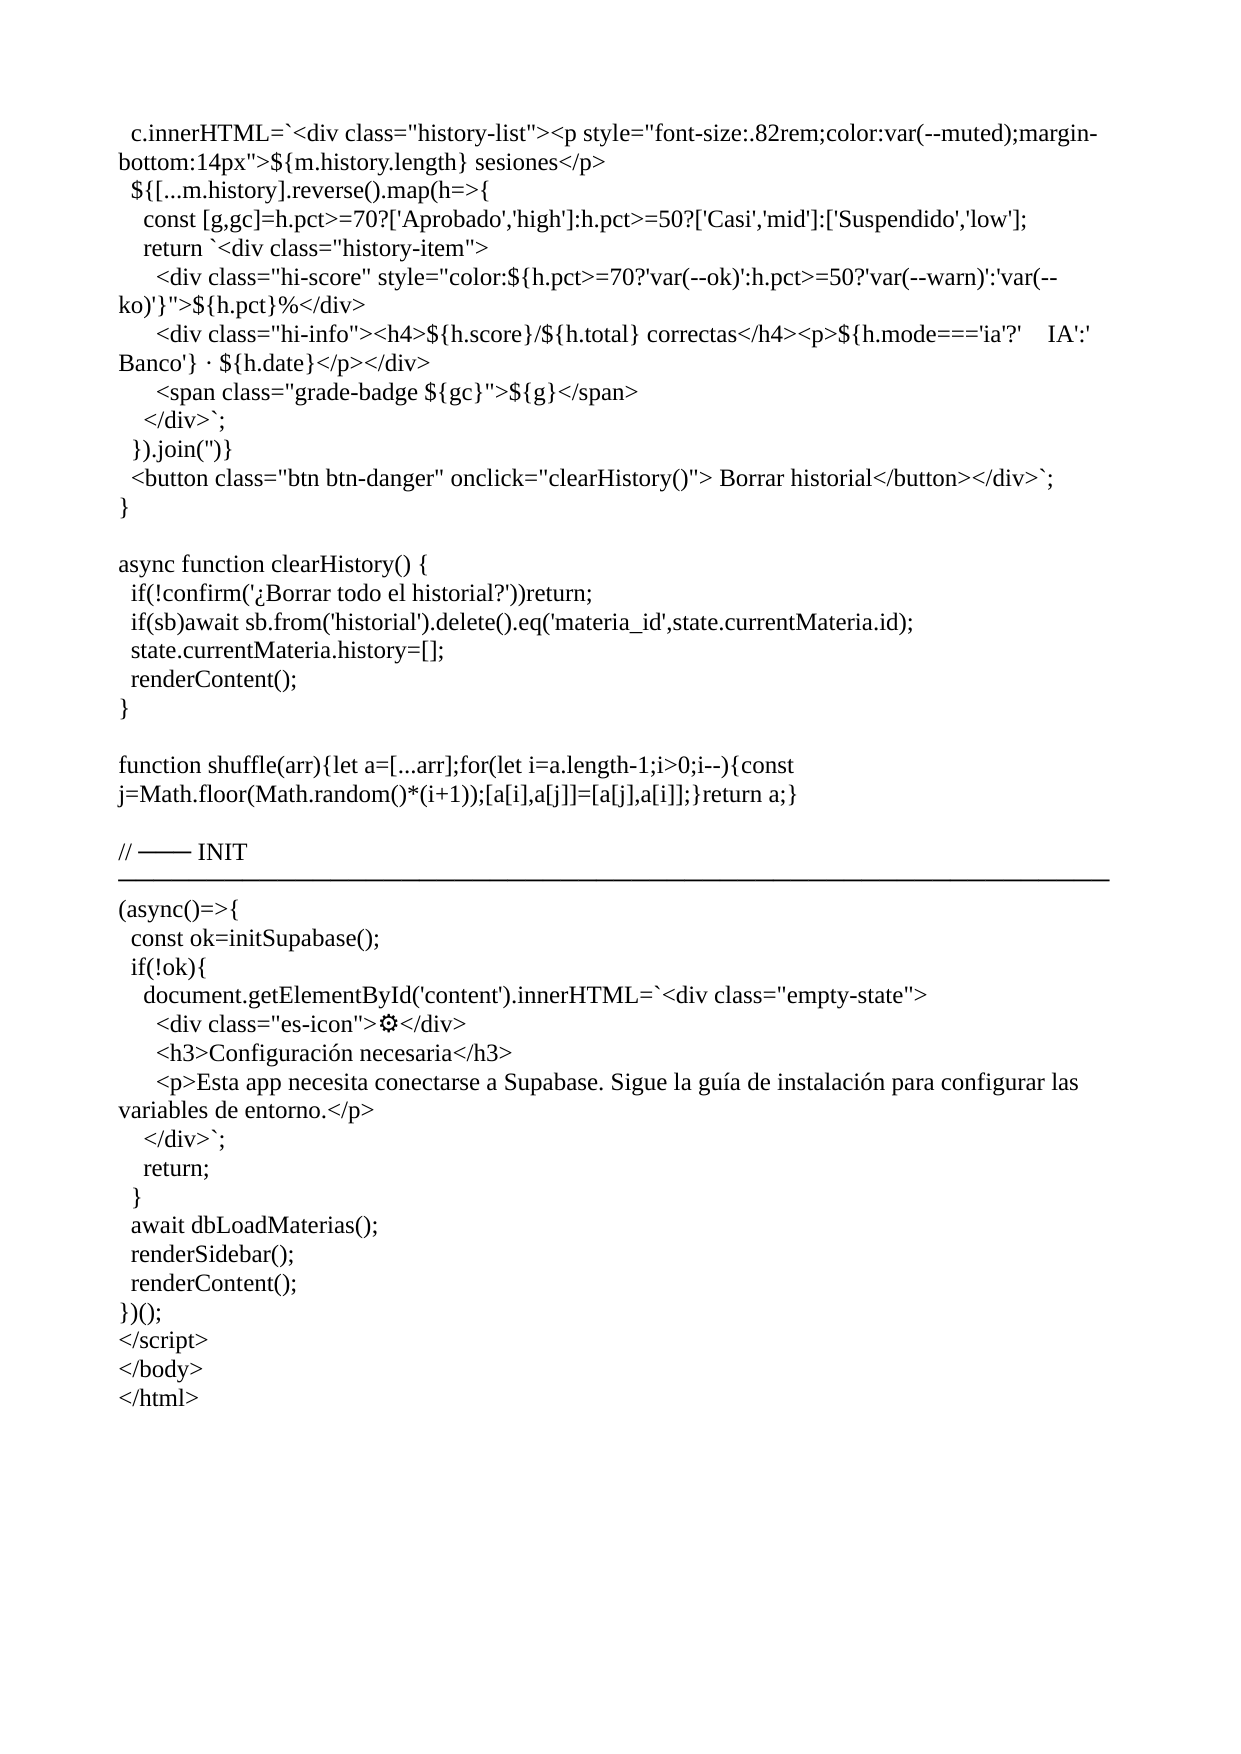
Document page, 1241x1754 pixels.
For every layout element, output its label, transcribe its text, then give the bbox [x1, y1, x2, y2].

text }).join('')} [118, 434, 1122, 463]
text async function clearHistory() { [118, 549, 1122, 578]
text return; [118, 1153, 1122, 1182]
text <h3>Configuración necesaria</h3> [118, 1038, 1122, 1067]
text } [118, 492, 1122, 521]
text </body> [118, 1354, 1122, 1383]
text <span class="grade-badge ${gc}">${g}</span> [118, 377, 1122, 406]
text if(!ok){ [118, 952, 1122, 981]
text } [118, 693, 1122, 722]
text return `<div class="history-item"> [118, 233, 1122, 262]
text </script> [118, 1326, 1122, 1354]
text } [118, 1182, 1122, 1211]
text })(); [118, 1297, 1122, 1326]
text // ─── INIT ──────────────────────────────────────────────────────── [118, 837, 1122, 894]
text const [g,gc]=h.pct>=70?['Aprobado','high']:h.pct>=50?['Casi','mid']:['Suspendido','low']; [118, 204, 1122, 233]
text </div>`; [118, 1124, 1122, 1153]
text </div>`; [118, 406, 1122, 434]
text <div class="hi-score" style="color:${h.pct>=70?'var(--ok)':h.pct>=50?'var(--warn)':'var(--ko)'}">${h.pct}%</div> [118, 262, 1122, 319]
text renderContent(); [118, 1268, 1122, 1297]
text document.getElementById('content').innerHTML=`<div class="empty-state"> [118, 981, 1122, 1009]
text (async()=>{ [118, 894, 1122, 923]
text renderContent(); [118, 664, 1122, 693]
text function shuffle(arr){let a=[...arr];for(let i=a.length-1;i>0;i--){const j=Math.floor(Math.random()*(i+1));[a[i],a[j]]=[a[j],a[i]];}return a;} [118, 751, 1122, 808]
text ${[...m.history].reverse().map(h=>{ [118, 176, 1122, 204]
text c.innerHTML=`<div class="history-list"><p style="font-size:.82rem;color:var(--muted);margin-bottom:14px">${m.history.length} sesiones</p> [118, 118, 1122, 176]
text <p>Esta app necesita conectarse a Supabase. Sigue la guía de instalación para configurar las variables de entorno.</p> [118, 1067, 1122, 1124]
text state.currentMateria.history=[]; [118, 636, 1122, 664]
text renderSidebar(); [118, 1239, 1122, 1268]
text if(!confirm('¿Borrar todo el historial?'))return; [118, 578, 1122, 607]
text if(sb)await sb.from('historial').delete().eq('materia_id',state.currentMateria.id); [118, 607, 1122, 636]
text <div class="es-icon">⚙️</div> [118, 1009, 1122, 1038]
text <div class="hi-info"><h4>${h.score}/${h.total} correctas</h4><p>${h.mode==='ia'?'✨ IA':'📋 Banco'} · ${h.date}</p></div> [118, 319, 1122, 377]
text await dbLoadMaterias(); [118, 1211, 1122, 1239]
text </html> [118, 1383, 1122, 1412]
text const ok=initSupabase(); [118, 923, 1122, 952]
text <button class="btn btn-danger" onclick="clearHistory()">🗑️ Borrar historial</button></div>`; [118, 463, 1122, 492]
